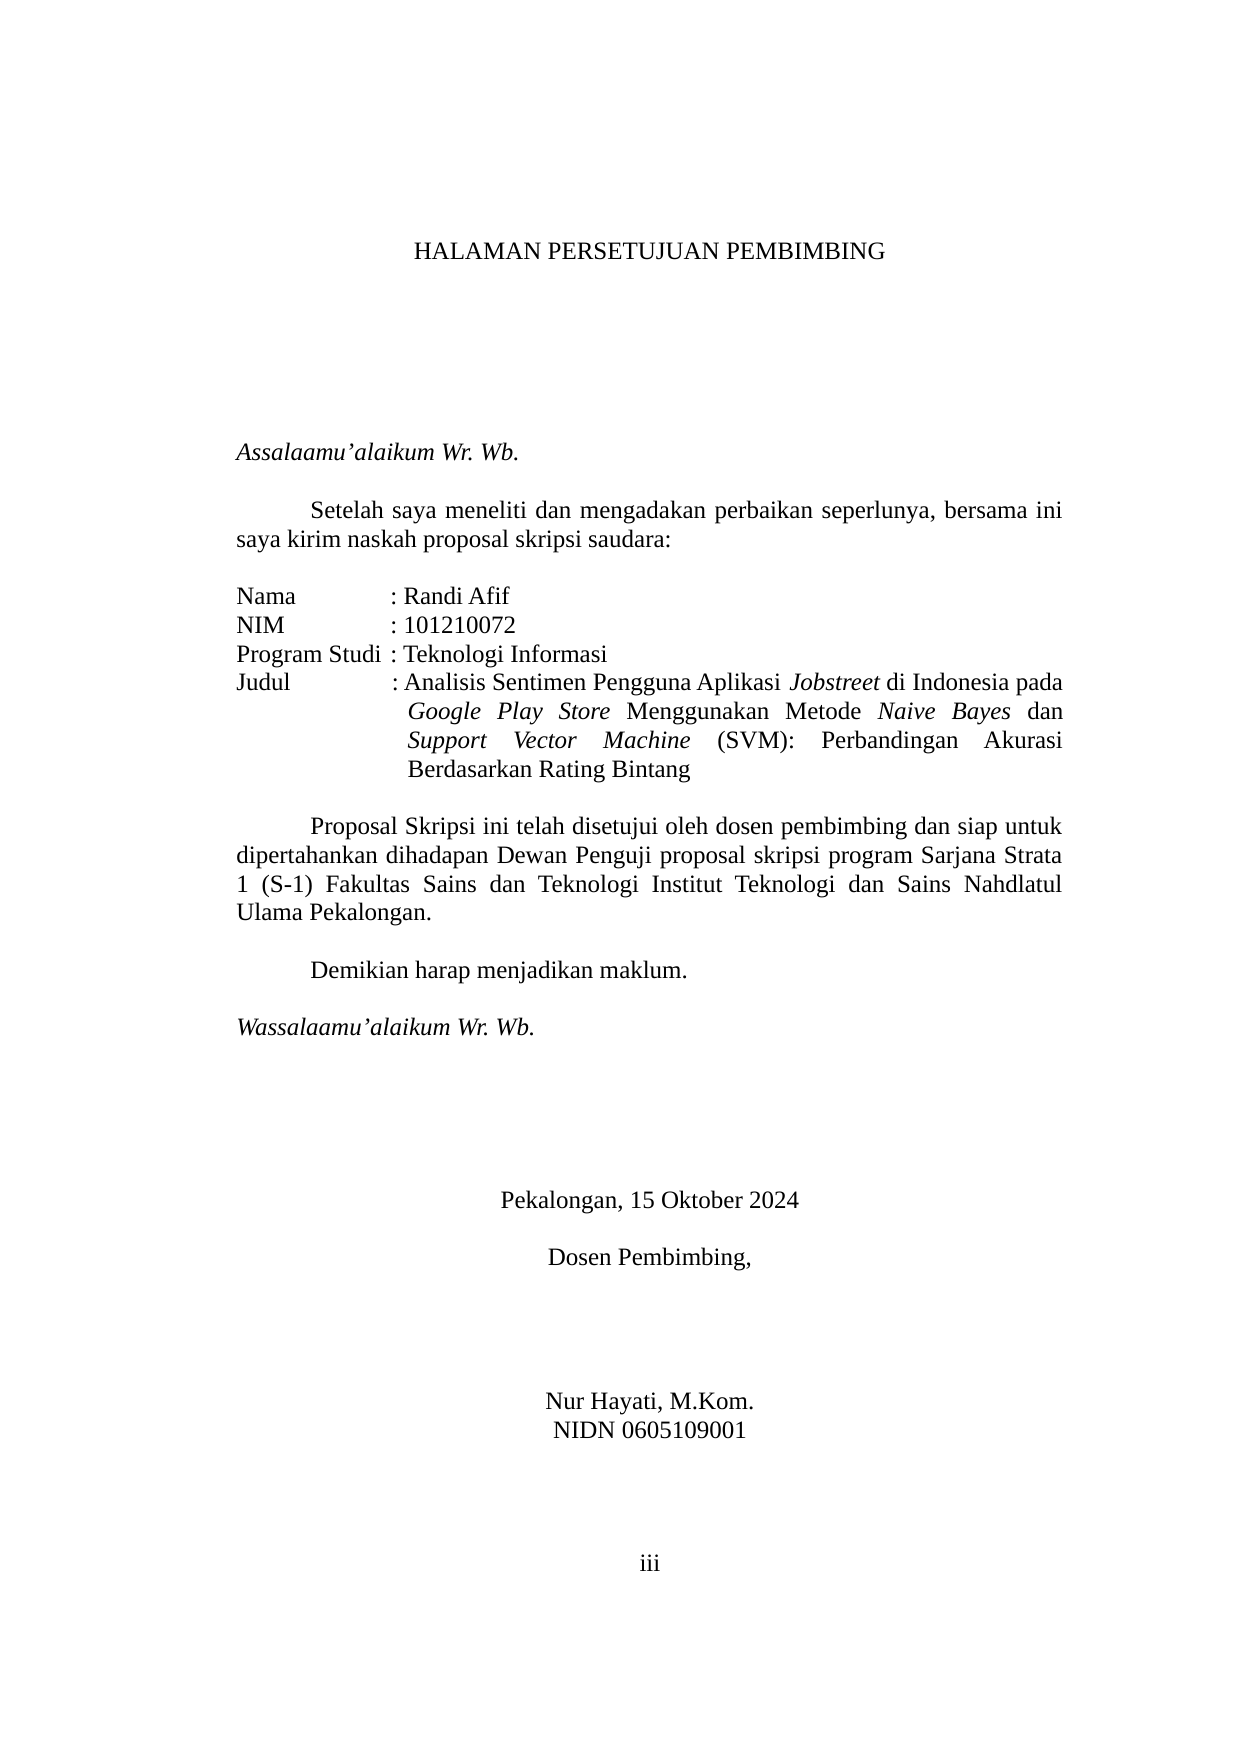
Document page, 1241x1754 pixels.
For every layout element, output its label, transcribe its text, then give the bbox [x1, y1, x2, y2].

text Dosen Pembimbing, [236, 1242, 1063, 1271]
text Nur Hayati, M.Kom. [236, 1386, 1063, 1415]
text Pekalongan, 15 Oktober 2024 [236, 1185, 1063, 1214]
text Assalaamu’alaikum Wr. Wb. [236, 437, 1063, 466]
text HALAMAN PERSETUJUAN PEMBIMBING [236, 236, 1063, 265]
text Program Studi : Teknologi Informasi [236, 639, 1063, 667]
text Wassalaamu’alaikum Wr. Wb. [236, 1012, 1063, 1041]
text NIDN 0605109001 [236, 1415, 1063, 1444]
text Proposal Skripsi ini telah disetujui oleh dosen pembimbing dan siap untuk dipertahankan dihadapan Dewan Penguji proposal skripsi program Sarjana Strata 1 (S-1) Fakultas Sains dan Teknologi Institut Teknologi dan Sains Nahdlatul Ulama Pekalongan. [236, 811, 1063, 926]
text Judul : Analisis Sentimen Pengguna Aplikasi Jobstreet di Indonesia pada Google Play Store Menggunakan Metode Naive Bayes dan Support Vector Machine (SVM): Perbandingan Akurasi Berdasarkan Rating Bintang [236, 667, 1063, 782]
text Setelah saya meneliti dan mengadakan perbaikan seperlunya, bersama ini saya kirim naskah proposal skripsi saudara: [236, 495, 1063, 552]
text Demikian harap menjadikan maklum. [236, 955, 1063, 984]
text Nama : Randi Afif [236, 581, 1063, 610]
text NIM : 101210072 [236, 610, 1063, 639]
